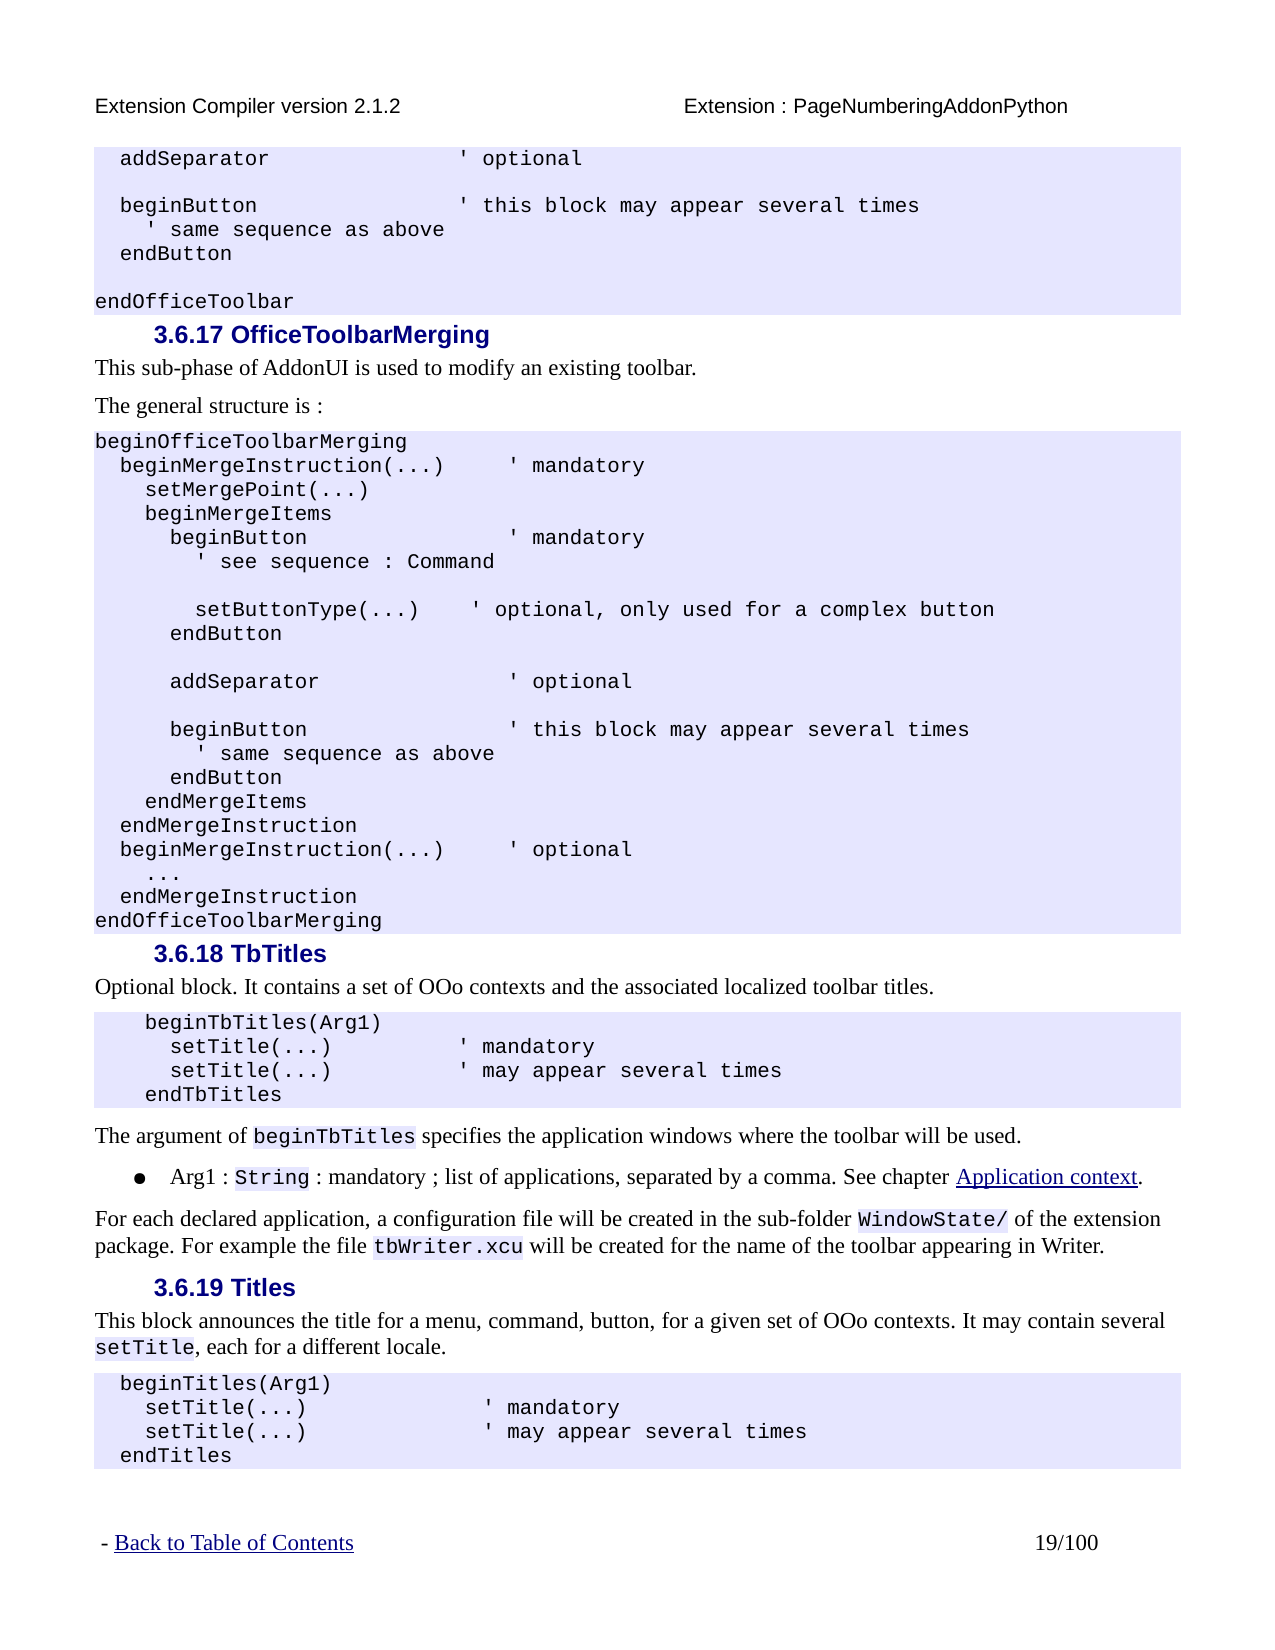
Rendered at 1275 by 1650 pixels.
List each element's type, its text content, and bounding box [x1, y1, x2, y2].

text endButton [94, 243, 1181, 267]
text The general structure is : [94, 393, 1181, 419]
text endOfficeToolbarMerging [94, 910, 1181, 934]
text beginButton ' mandatory [94, 527, 1181, 551]
text This block announces the title for a menu, command, button, for a given set of OOo contexts. It may contain several setTitle, each for a different locale. [94, 1308, 1181, 1361]
text ' same sequence as above [94, 743, 1181, 767]
text setMergePoint(...) [94, 479, 1181, 503]
text beginButton ' this block may appear several times [94, 719, 1181, 743]
text endButton [94, 767, 1181, 791]
text setTitle(...) ' may appear several times [94, 1421, 1181, 1445]
text endMergeInstruction [94, 886, 1181, 910]
list Arg1 : String : mandatory ; list of applications, separated by a comma. See chapter Application context. [132, 1164, 1181, 1191]
text This sub-phase of AddonUI is used to modify an existing toolbar. [94, 355, 1181, 381]
text endMergeItems [94, 791, 1181, 814]
text endOfficeToolbar [94, 291, 1181, 315]
text ' see sequence : Command [94, 551, 1181, 575]
text Optional block. It contains a set of OOo contexts and the associated localized toolbar titles. [94, 974, 1181, 1000]
text endTitles [94, 1445, 1181, 1469]
text setTitle(...) ' may appear several times [94, 1060, 1181, 1084]
text ... [94, 862, 1181, 886]
text endButton [94, 623, 1181, 647]
text setButtonType(...) ' optional, only used for a complex button [94, 599, 1181, 623]
text setTitle(...) ' mandatory [94, 1397, 1181, 1421]
text endMergeInstruction [94, 814, 1181, 838]
subtitle OfficeToolbarMerging [153, 321, 1181, 349]
text beginTitles(Arg1) [94, 1373, 1181, 1397]
subtitle TbTitles [153, 940, 1181, 968]
text beginMergeInstruction(...) ' mandatory [94, 455, 1181, 479]
text addSeparator ' optional [94, 147, 1181, 171]
text ' same sequence as above [94, 219, 1181, 243]
text addSeparator ' optional [94, 671, 1181, 695]
text beginOfficeToolbarMerging [94, 431, 1181, 455]
text beginMergeItems [94, 503, 1181, 527]
text The argument of beginTbTitles specifies the application windows where the toolbar will be used. [94, 1123, 1181, 1149]
text endTbTitles [94, 1084, 1181, 1108]
text beginButton ' this block may appear several times [94, 195, 1181, 219]
subtitle Titles [153, 1274, 1181, 1302]
text beginTbTitles(Arg1) [94, 1012, 1181, 1036]
text For each declared application, a configuration file will be created in the sub-folder WindowState/ of the extension package. For example the file tbWriter.xcu will be created for the name of the toolbar appearing in Writer. [94, 1206, 1181, 1260]
text setTitle(...) ' mandatory [94, 1036, 1181, 1060]
text beginMergeInstruction(...) ' optional [94, 838, 1181, 862]
